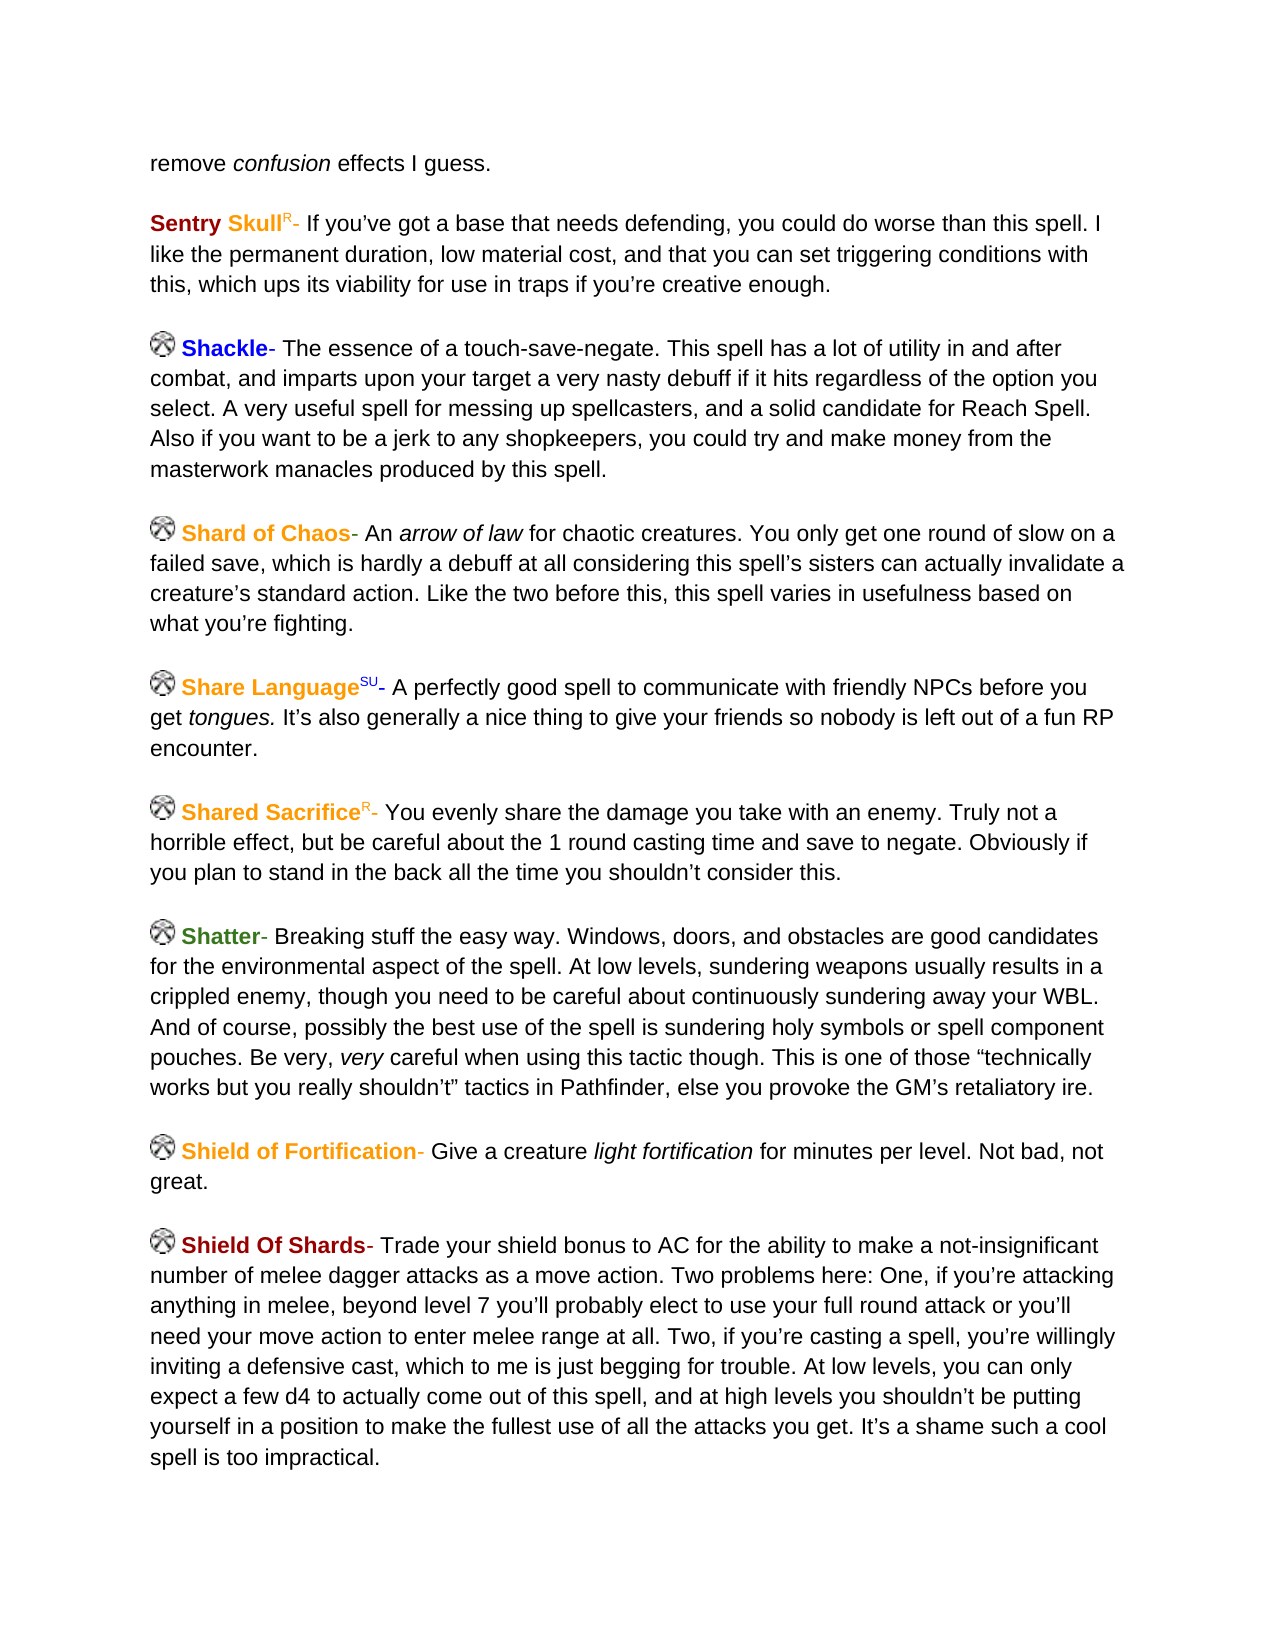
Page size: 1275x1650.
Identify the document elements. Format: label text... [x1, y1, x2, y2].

text Shard of Chaos- An arrow of law for chaotic creatures. You only get one round of slow on a failed save, which is hardly a debuff at all considering this spell’s sisters can actually invalidate a creature’s standard action. Like the two before this, this spell varies in usefulness based on what you’re fighting. [150, 516, 1125, 637]
text Sentry SkullR- If you’ve got a base that needs defending, you could do worse than this spell. I like the permanent duration, low material cost, and that you can set triggering conditions with this, which ups its viability for use in traps if you’re creative enough. [150, 210, 1125, 297]
picture [150, 1228, 175, 1254]
text Shared SacrificeR- You evenly share the damage you take with an enemy. Truly not a horrible effect, but be careful about the 1 round casting time and save to negate. Obviously if you plan to stand in the back all the time you shouldn’t consider this. [150, 795, 1125, 885]
text Shield Of Shards- Trade your shield bonus to AC for the ability to make a not-insignificant number of melee dagger attacks as a move action. Two problems here: One, if you’re attacking anything in melee, beyond level 7 you’ll probably elect to use your full round attack or you’ll need your move action to enter melee range at all. Two, if you’re casting a spell, you’re willingly inviting a defensive cast, which to me is just begging for trouble. At low levels, you can only expect a few d4 to actually come out of this spell, and at high levels you shouldn’t be putting yourself in a position to make the fullest use of all the attacks you get. It’s a shame such a cool spell is too impractical. [150, 1228, 1125, 1470]
text Shatter- Breaking stuff the easy way. Windows, doors, and obstacles are good candidates for the environmental aspect of the spell. At low levels, sundering weapons usually results in a crippled enemy, though you need to be careful about continuously sundering away your WBL. And of course, possibly the best use of the spell is sundering holy symbols or spell component pouches. Be very, very careful when using this tactic though. This is one of those “technically works but you really shouldn’t” tactics in Pathfinder, else you provoke the GM’s retaliatory ire. [150, 919, 1125, 1100]
picture [150, 670, 175, 696]
picture [150, 516, 175, 541]
picture [150, 795, 175, 820]
picture [150, 1134, 175, 1160]
picture [150, 331, 175, 357]
picture [150, 919, 175, 945]
text Shield of Fortification- Give a creature light fortification for minutes per level. Not bad, not great. [150, 1134, 1125, 1194]
text remove confusion effects I guess. [150, 150, 1125, 176]
text Shackle- The essence of a touch-save-negate. This spell has a lot of utility in and after combat, and imparts upon your target a very nasty debuff if it hits regardless of the option you select. A very useful spell for messing up spellcasters, and a solid candidate for Reach Spell. Also if you want to be a jerk to any shopkeepers, you could try and make money from the masterwork manacles produced by this spell. [150, 331, 1125, 482]
text Share LanguageSU- A perfectly good spell to communicate with friendly NPCs before you get tongues. It’s also generally a nice thing to give your friends so nobody is left out of a fun RP encounter. [150, 671, 1125, 761]
